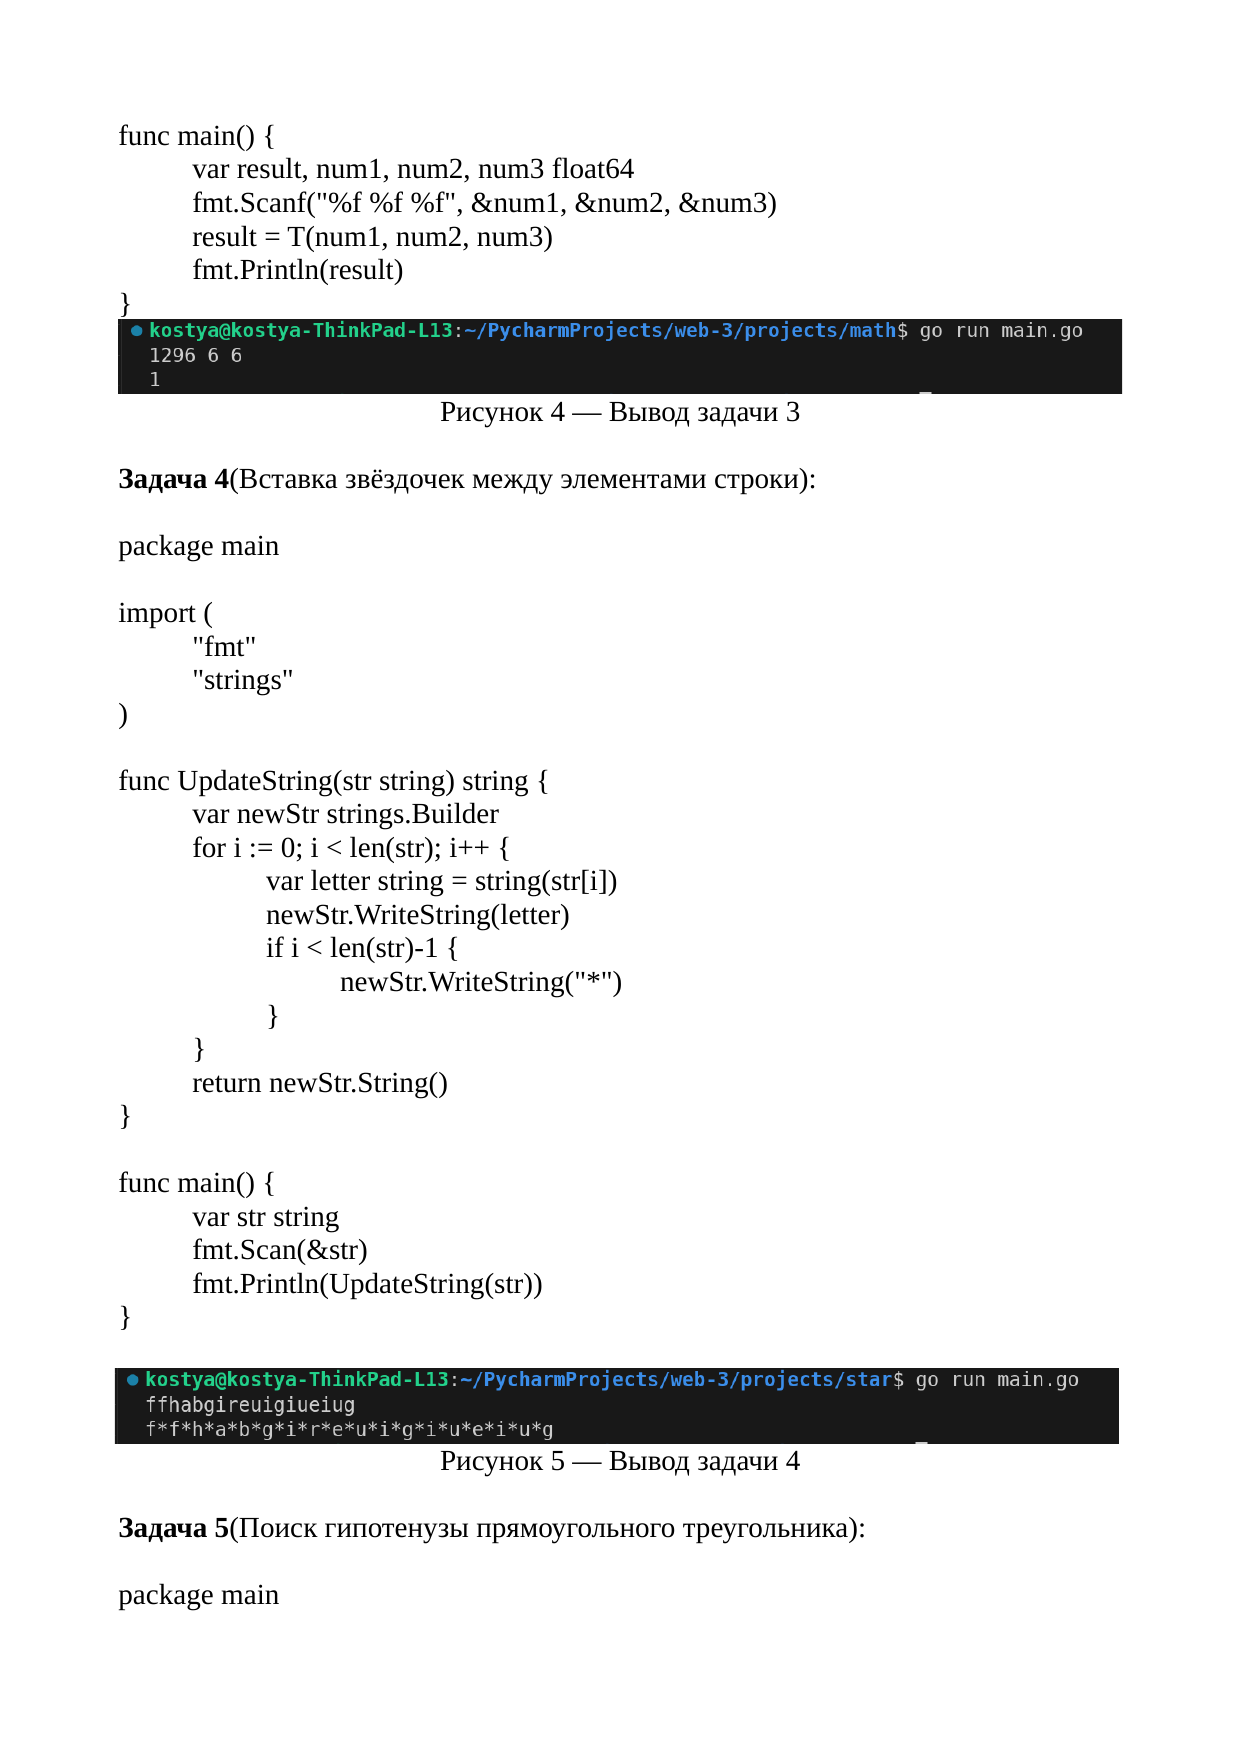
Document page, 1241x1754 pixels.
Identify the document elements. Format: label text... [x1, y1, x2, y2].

text Рисунок 5 — Вывод задачи 4 [118, 1367, 1122, 1510]
text fmt.Scan(&str) [118, 1232, 1122, 1266]
text ) [118, 696, 1122, 729]
text Задача 4(Вставка звёздочек между элементами строки): [118, 461, 1122, 528]
picture [118, 319, 1123, 394]
text var newStr strings.Builder [118, 796, 1122, 830]
text fmt.Scanf("%f %f %f", &num1, &num2, &num3) [118, 185, 1122, 219]
text Задача 5(Поиск гипотенузы прямоугольного треугольника): [118, 1510, 1122, 1544]
text func main() { [118, 118, 1122, 152]
text for i := 0; i < len(str); i++ { [118, 830, 1122, 863]
text } [118, 1098, 1122, 1132]
text func UpdateString(str string) string { [118, 763, 1122, 796]
text } [118, 286, 1122, 319]
text } [118, 1031, 1122, 1065]
text } [118, 998, 1122, 1031]
text package main [118, 1577, 1122, 1611]
text fmt.Println(result) [118, 252, 1122, 286]
text newStr.WriteString("*") [118, 964, 1122, 998]
text } [118, 1299, 1122, 1333]
text func main() { [118, 1165, 1122, 1199]
text var str string [118, 1199, 1122, 1232]
text var result, num1, num2, num3 float64 [118, 152, 1122, 185]
text "strings" [118, 662, 1122, 696]
text result = T(num1, num2, num3) [118, 219, 1122, 252]
text if i < len(str)-1 { [118, 931, 1122, 964]
text var letter string = string(str[i]) [118, 863, 1122, 897]
text Рисунок 4 — Вывод задачи 3 [118, 394, 1122, 427]
text import ( [118, 595, 1122, 629]
text return newStr.String() [118, 1065, 1122, 1098]
text package main [118, 528, 1122, 562]
picture [114, 1368, 1119, 1444]
text "fmt" [118, 629, 1122, 662]
text newStr.WriteString(letter) [118, 897, 1122, 931]
text fmt.Println(UpdateString(str)) [118, 1266, 1122, 1299]
